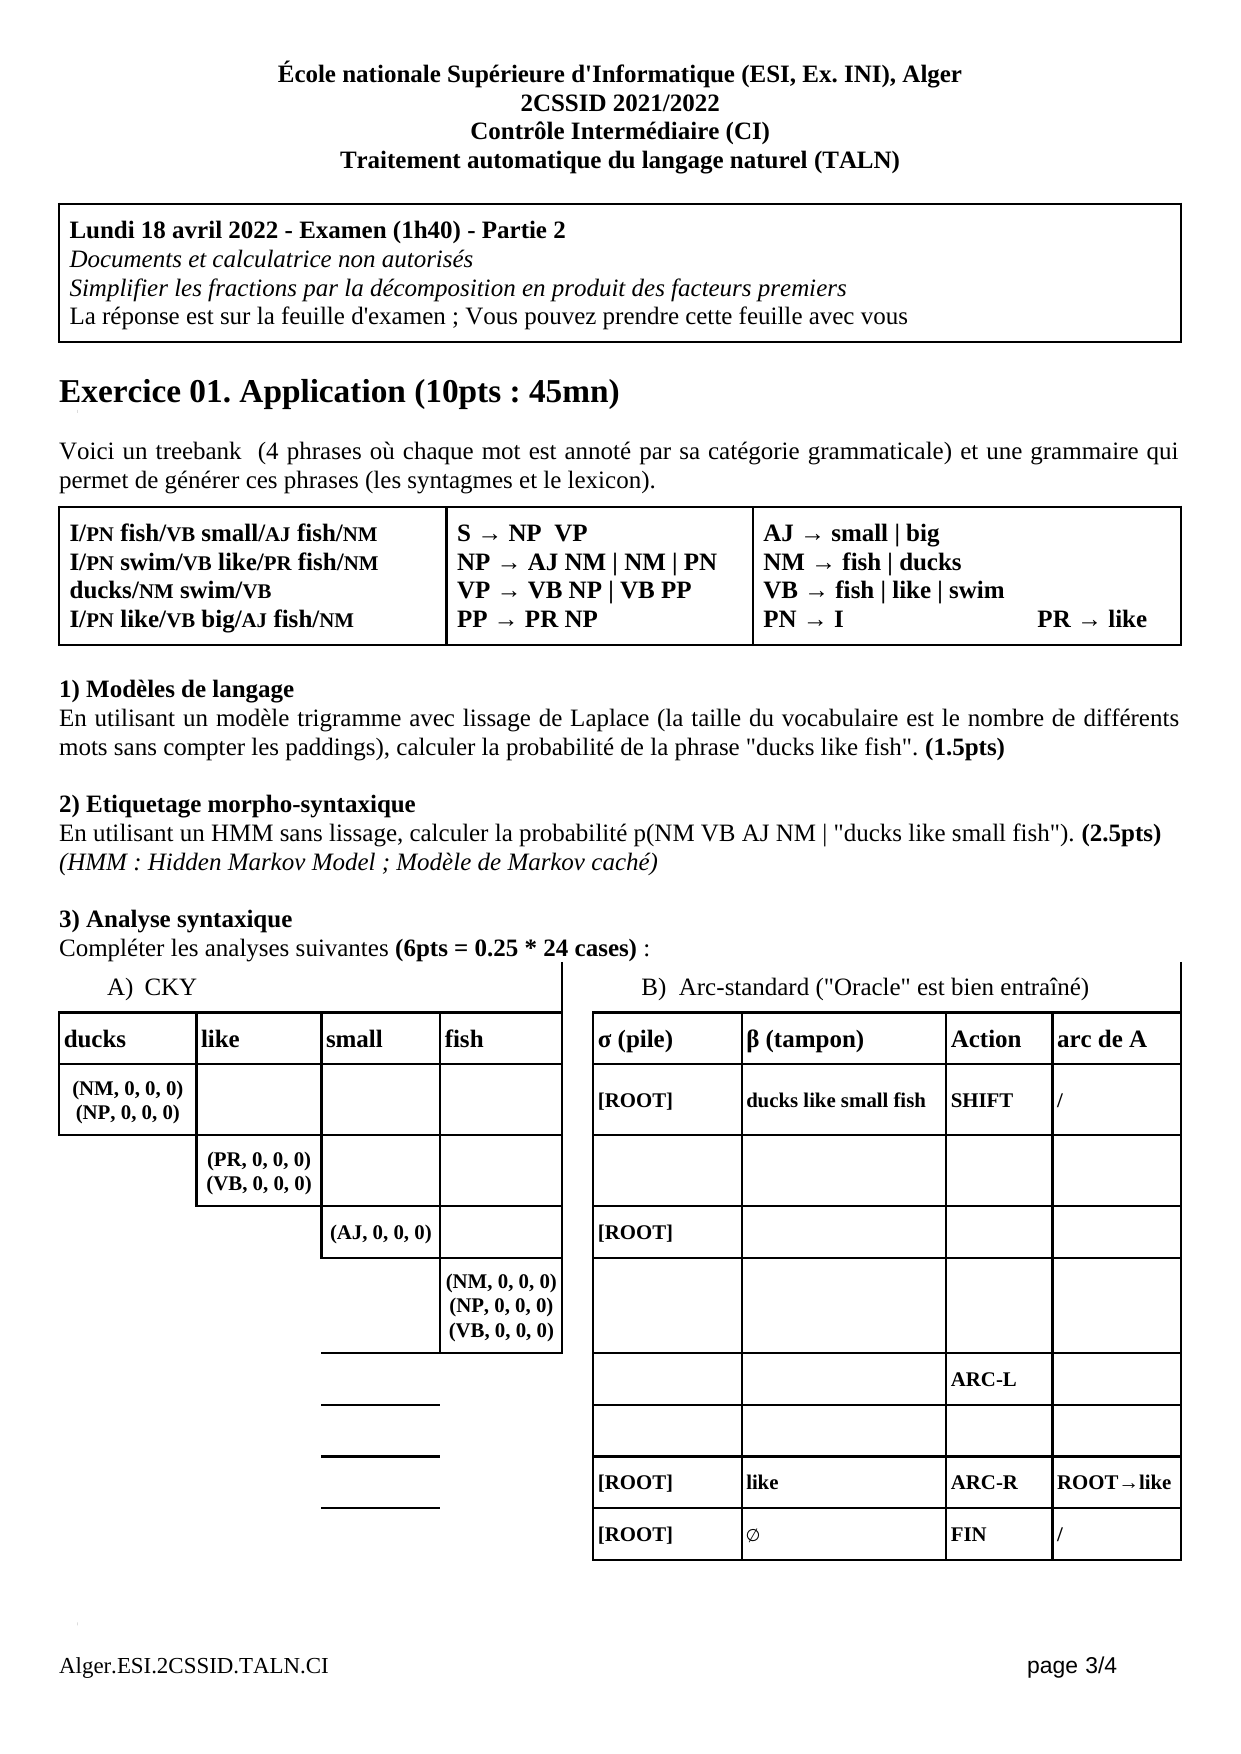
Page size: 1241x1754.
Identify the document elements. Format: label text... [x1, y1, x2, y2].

table_cell [1054, 1354, 1180, 1404]
table_cell [440, 1455, 562, 1507]
text En utilisant un modèle trigramme avec lissage de Laplace (la taille du vocabulaire est le nombre de différents mots sans compter les paddings), calculer la probabilité de la phrase "ducks like fish". (1.5pts) [59, 703, 1181, 761]
table_header Arc-standard ("Oracle" est bien entraîné) [593, 962, 1180, 1011]
table_cell [562, 1404, 592, 1455]
table_cell [441, 1207, 561, 1257]
table_cell [321, 1354, 440, 1404]
text 1) Modèles de langage [59, 674, 1181, 703]
text Exercice 01. Application (10pts : 45mn) [59, 371, 1181, 410]
table_cell arc de A [1054, 1014, 1180, 1063]
table_cell [563, 1134, 592, 1205]
table_cell [196, 1257, 321, 1352]
table_header [563, 962, 593, 1011]
table_cell ducks like small fish [743, 1065, 945, 1134]
text 3) Analyse syntaxique [59, 904, 1181, 933]
table_cell [1054, 1136, 1180, 1205]
table_cell [563, 1011, 592, 1063]
table_cell [59, 1257, 196, 1352]
table_cell [323, 1065, 439, 1134]
table_cell [196, 1455, 321, 1507]
table_header S → NP VP NP → AJ NM | NM | PN VP → VB NP | VB PP PP → PR NP [448, 508, 752, 643]
table_cell small [323, 1014, 439, 1063]
table_cell fish [441, 1014, 561, 1063]
text 2) Etiquetage morpho-syntaxique [59, 789, 1181, 818]
table_cell [743, 1406, 945, 1455]
table_cell [196, 1207, 320, 1257]
table_cell ARC-R [947, 1458, 1051, 1507]
table_header I/PN fish/VB small/AJ fish/NM I/PN swim/VB like/PR fish/NM ducks/NM swim/VB I/PN like/VB big/AJ fish/NM [60, 508, 445, 643]
table_cell [563, 1063, 592, 1134]
table_cell [594, 1354, 741, 1404]
table_cell [594, 1259, 741, 1352]
table_cell (NM, 0, 0, 0) (NP, 0, 0, 0) [60, 1065, 195, 1134]
table_cell FIN [947, 1509, 1051, 1559]
table_cell [743, 1136, 945, 1205]
table_cell [440, 1354, 562, 1404]
table_cell like [743, 1458, 945, 1507]
text En utilisant un HMM sans lissage, calculer la probabilité p(NM VB AJ NM | "ducks like small fish"). (2.5pts) [59, 818, 1181, 847]
table_cell [594, 1406, 741, 1455]
table_header CKY [59, 962, 561, 1011]
table_cell [440, 1507, 562, 1559]
table_cell SHIFT [947, 1065, 1051, 1134]
table_cell [198, 1065, 320, 1134]
table_cell (PR, 0, 0, 0) (VB, 0, 0, 0) [198, 1136, 320, 1205]
table_cell [562, 1455, 592, 1507]
table_cell β (tampon) [743, 1014, 945, 1063]
table_cell [ROOT] [594, 1458, 741, 1507]
table_cell [321, 1458, 440, 1507]
table_cell (NM, 0, 0, 0) (NP, 0, 0, 0) (VB, 0, 0, 0) [441, 1259, 561, 1352]
table_cell [441, 1136, 561, 1205]
table_cell ∅ [743, 1509, 945, 1559]
text Compléter les analyses suivantes (6pts = 0.25 * 24 cases) : [59, 933, 1181, 962]
table_cell [947, 1406, 1051, 1455]
table_cell [ROOT] [594, 1065, 741, 1134]
table_cell [947, 1207, 1051, 1257]
table_cell [947, 1259, 1051, 1352]
table_cell (AJ, 0, 0, 0) [323, 1207, 439, 1257]
table_cell σ (pile) [594, 1014, 741, 1063]
table_cell [743, 1207, 945, 1257]
table_cell [1054, 1406, 1180, 1455]
table_cell [562, 1507, 592, 1559]
table_cell [59, 1136, 195, 1205]
text École nationale Supérieure d'Informatique (ESI, Ex. INI), Alger [59, 59, 1181, 88]
table_cell Action [947, 1014, 1051, 1063]
table_cell [562, 1352, 592, 1404]
table_cell [594, 1136, 741, 1205]
table_cell like [198, 1014, 320, 1063]
text Traitement automatique du langage naturel (TALN) [59, 145, 1181, 174]
table_cell [563, 1205, 592, 1257]
table_cell ducks [60, 1014, 195, 1063]
table_cell [563, 1257, 592, 1352]
table_cell [59, 1455, 196, 1507]
table_cell [321, 1406, 440, 1455]
table_header Lundi 18 avril 2022 - Examen (1h40) - Partie 2 Documents et calculatrice non autorisés Simplifier les fractions par la décomposition en produit des facteurs premiers La réponse est sur la feuille d'examen ; Vous pouvez prendre cette feuille avec vous [60, 205, 1180, 341]
table_cell [743, 1259, 945, 1352]
table_cell [ROOT] [594, 1207, 741, 1257]
table_header AJ → small | big NM → fish | ducks VB → fish | like | swim PN → I PR → like [754, 508, 1180, 643]
table_cell / [1054, 1065, 1180, 1134]
table_cell [743, 1354, 945, 1404]
table_cell [321, 1509, 440, 1559]
text 2CSSID 2021/2022 [59, 88, 1181, 116]
table_cell [440, 1404, 562, 1455]
table_cell [196, 1507, 321, 1559]
table_cell [323, 1136, 439, 1205]
table_cell [1054, 1207, 1180, 1257]
table_cell ARC-L [947, 1354, 1051, 1404]
table_cell [59, 1404, 196, 1455]
table_cell [1054, 1259, 1180, 1352]
table_cell [321, 1259, 439, 1352]
table_cell [441, 1065, 561, 1134]
table_cell / [1054, 1509, 1180, 1559]
text Voici un treebank (4 phrases où chaque mot est annoté par sa catégorie grammaticale) et une grammaire qui permet de générer ces phrases (les syntagmes et le lexicon). [59, 436, 1181, 494]
table_cell [59, 1507, 196, 1559]
table_cell [196, 1404, 321, 1455]
table_cell [59, 1205, 196, 1257]
table_cell [947, 1136, 1051, 1205]
table_cell [ROOT] [594, 1509, 741, 1559]
table_cell ROOT→like [1054, 1458, 1180, 1507]
table_cell [59, 1352, 196, 1404]
text Contrôle Intermédiaire (CI) [59, 116, 1181, 145]
text (HMM : Hidden Markov Model ; Modèle de Markov caché) [59, 847, 1181, 876]
table_cell [196, 1352, 321, 1404]
